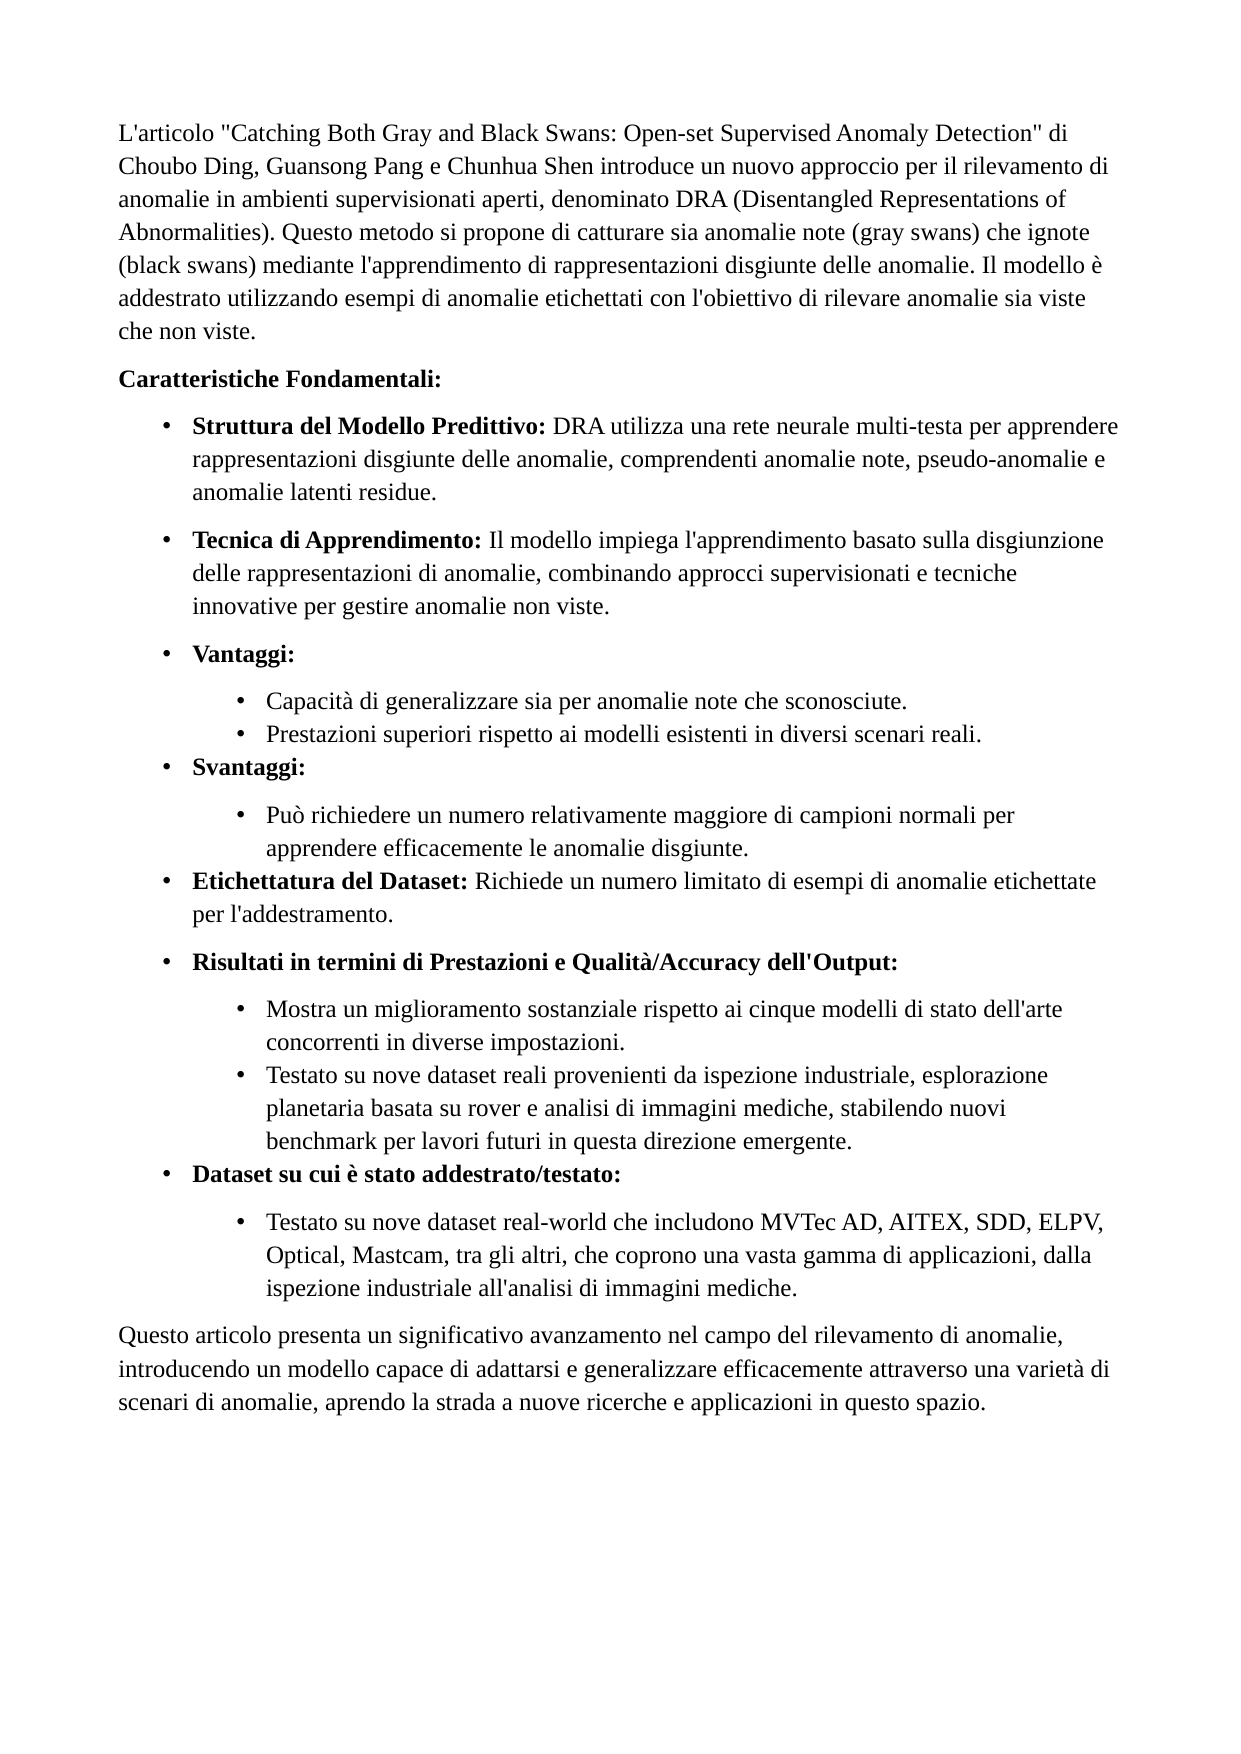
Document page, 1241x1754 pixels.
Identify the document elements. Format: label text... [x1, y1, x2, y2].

text L'articolo "Catching Both Gray and Black Swans: Open-set Supervised Anomaly Detection" di Choubo Ding, Guansong Pang e Chunhua Shen introduce un nuovo approccio per il rilevamento di anomalie in ambienti supervisionati aperti, denominato DRA (Disentangled Representations of Abnormalities). Questo metodo si propone di catturare sia anomalie note (gray swans) che ignote (black swans) mediante l'apprendimento di rappresentazioni disgiunte delle anomalie. Il modello è addestrato utilizzando esempi di anomalie etichettati con l'obiettivo di rilevare anomalie sia viste che non viste. [118, 118, 1122, 345]
list Dataset su cui è stato addestrato/testato: [162, 1159, 1122, 1188]
list Struttura del Modello Predittivo: DRA utilizza una rete neurale multi-testa per apprendere rappresentazioni disgiunte delle anomalie, comprendenti anomalie note, pseudo-anomalie e anomalie latenti residue. [162, 411, 1122, 506]
text Caratteristiche Fondamentali: [118, 364, 1122, 393]
list Vantaggi: [162, 639, 1122, 667]
list Mostra un miglioramento sostanziale rispetto ai cinque modelli di stato dell'arte concorrenti in diverse impostazioni. [236, 994, 1122, 1056]
list Svantaggi: [162, 752, 1122, 781]
list Etichettatura del Dataset: Richiede un numero limitato di esempi di anomalie etichettate per l'addestramento. [162, 866, 1122, 928]
text Questo articolo presenta un significativo avanzamento nel campo del rilevamento di anomalie, introducendo un modello capace di adattarsi e generalizzare efficacemente attraverso una varietà di scenari di anomalie, aprendo la strada a nuove ricerche e applicazioni in questo spazio. [118, 1321, 1122, 1415]
list Prestazioni superiori rispetto ai modelli esistenti in diversi scenari reali. [236, 719, 1122, 748]
list Tecnica di Apprendimento: Il modello impiega l'apprendimento basato sulla disgiunzione delle rappresentazioni di anomalie, combinando approcci supervisionati e tecniche innovative per gestire anomalie non viste. [162, 525, 1122, 620]
list Testato su nove dataset reali provenienti da ispezione industriale, esplorazione planetaria basata su rover e analisi di immagini mediche, stabilendo nuovi benchmark per lavori futuri in questa direzione emergente. [236, 1060, 1122, 1155]
list Può richiedere un numero relativamente maggiore di campioni normali per apprendere efficacemente le anomalie disgiunte. [236, 800, 1122, 862]
list Risultati in termini di Prestazioni e Qualità/Accuracy dell'Output: [162, 947, 1122, 975]
list Capacità di generalizzare sia per anomalie note che sconosciute. [236, 686, 1122, 715]
list Testato su nove dataset real-world che includono MVTec AD, AITEX, SDD, ELPV, Optical, Mastcam, tra gli altri, che coprono una vasta gamma di applicazioni, dalla ispezione industriale all'analisi di immagini mediche. [236, 1207, 1122, 1302]
